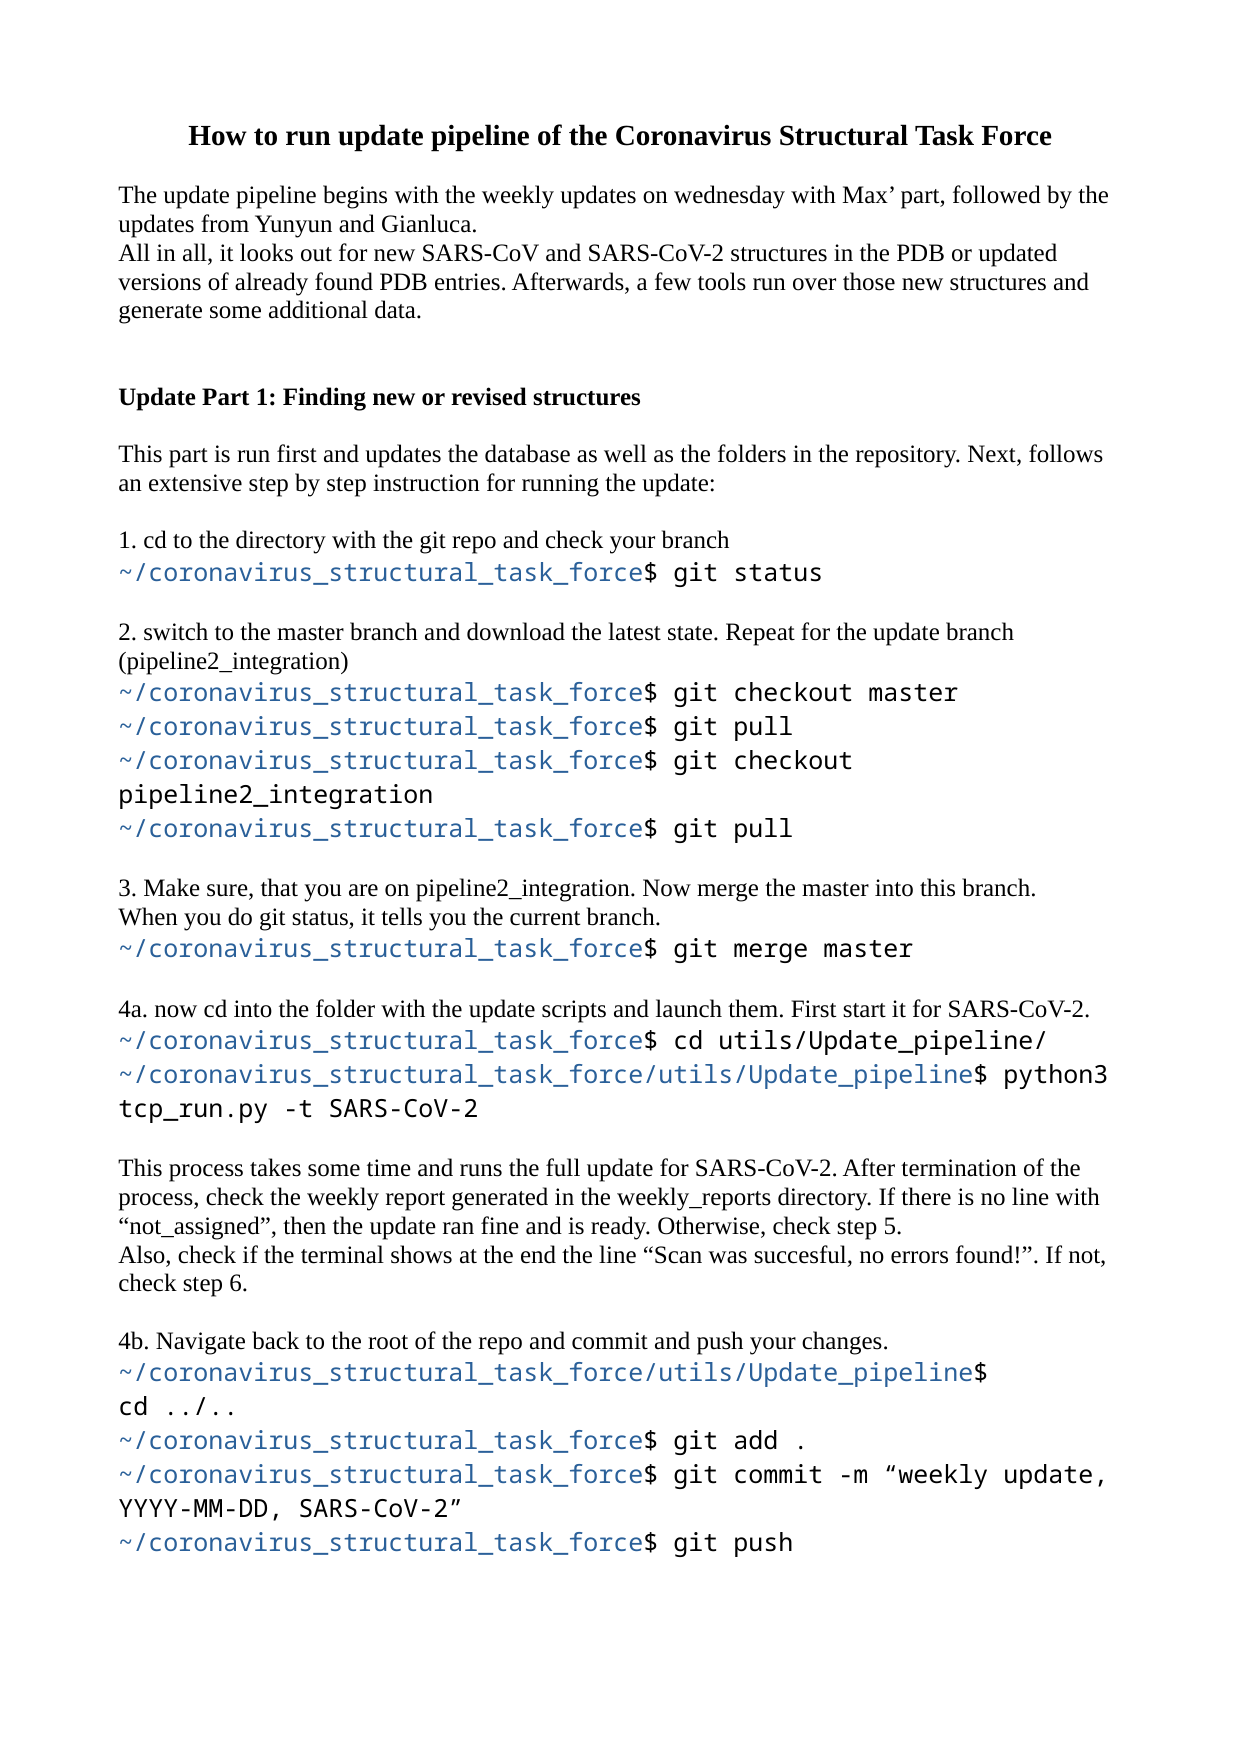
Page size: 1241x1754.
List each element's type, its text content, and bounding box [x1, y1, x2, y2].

text ~/coronavirus_structural_task_force$ git merge master [118, 931, 1122, 965]
text The update pipeline begins with the weekly updates on wednesday with Max’ part, followed by the updates from Yunyun and Gianluca. All in all, it looks out for new SARS-CoV and SARS-CoV-2 structures in the PDB or updated versions of already found PDB entries. Afterwards, a few tools run over those new structures and generate some additional data. [118, 180, 1122, 324]
text ~/coronavirus_structural_task_force$ git checkout master ~/coronavirus_structural_task_force$ git pull [118, 674, 1122, 743]
text ~/coronavirus_structural_task_force$ git checkout pipeline2_integration ~/coronavirus_structural_task_force$ git pull [118, 743, 1122, 845]
text This part is run first and updates the database as well as the folders in the repository. Next, follows an extensive step by step instruction for running the update: [118, 439, 1122, 497]
text 4a. now cd into the folder with the update scripts and launch them. First start it for SARS-CoV-2. ~/coronavirus_structural_task_force$ cd utils/Update_pipeline/ ~/coronavirus_structural_task_force/utils/Update_pipeline$ python3 tcp_run.py -t SARS-CoV-2 [118, 994, 1122, 1125]
text ~/coronavirus_structural_task_force$ git commit -m “weekly update, YYYY-MM-DD, SARS-CoV-2” ~/coronavirus_structural_task_force$ git push [118, 1457, 1122, 1559]
text 1. cd to the directory with the git repo and check your branch ~/coronavirus_structural_task_force$ git status [118, 525, 1122, 588]
text Update Part 1: Finding new or revised structures [118, 382, 1122, 410]
text 2. switch to the master branch and download the latest state. Repeat for the update branch (pipeline2_integration) [118, 617, 1122, 674]
text How to run update pipeline of the Coronavirus Structural Task Force [118, 118, 1122, 152]
text This process takes some time and runs the full update for SARS-CoV-2. After termination of the process, check the weekly report generated in the weekly_reports directory. If there is no line with “not_assigned”, then the update ran fine and is ready. Otherwise, check step 5. Also, check if the terminal shows at the end the line “Scan was succesful, no errors found!”. If not, check step 6. 4b. Navigate back to the root of the repo and commit and push your changes. ~/coronavirus_structural_task_force/utils/Update_pipeline$ cd ../.. ~/coronavirus_structural_task_force$ git add . [118, 1153, 1122, 1457]
text 3. Make sure, that you are on pipeline2_integration. Now merge the master into this branch. When you do git status, it tells you the current branch. [118, 873, 1122, 931]
